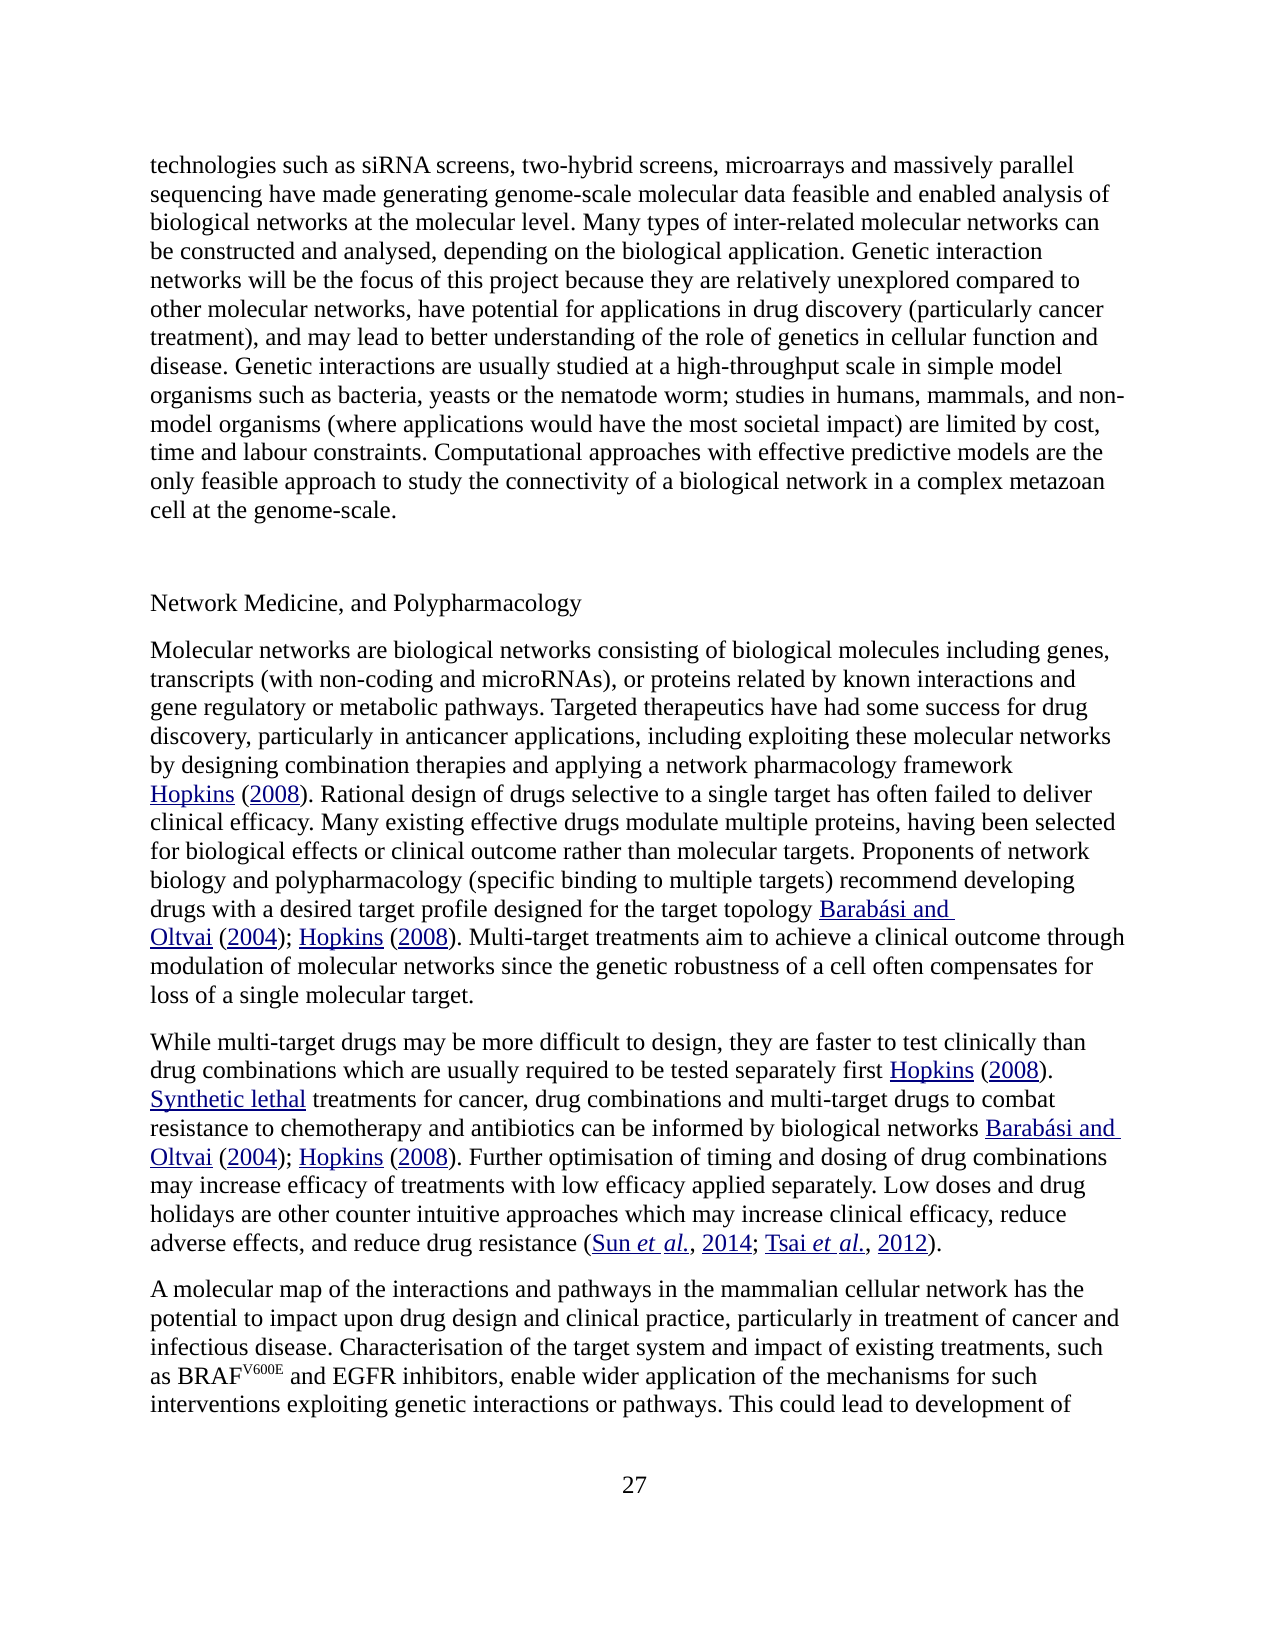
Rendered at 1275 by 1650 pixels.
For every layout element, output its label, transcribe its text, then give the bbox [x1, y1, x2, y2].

text A molecular map of the interactions and pathways in the mammalian cellular network has the potential to impact upon drug design and clinical practice, particularly in treatment of cancer and infectious disease. Characterisation of the target system and impact of existing treatments, such as BRAFV600E and EGFR inhibitors, enable wider application of the mechanisms for such interventions exploiting genetic interactions or pathways. This could lead to development of [150, 1274, 1125, 1418]
text Network Medicine, and Polypharmacology [150, 588, 1125, 617]
text technologies such as siRNA screens, two-hybrid screens, microarrays and massively parallel sequencing have made generating genome-scale molecular data feasible and enabled analysis of biological networks at the molecular level. Many types of inter-related molecular networks can be constructed and analysed, depending on the biological application. Genetic interaction networks will be the focus of this project because they are relatively unexplored compared to other molecular networks, have potential for applications in drug discovery (particularly cancer treatment), and may lead to better understanding of the role of genetics in cellular function and disease. Genetic interactions are usually studied at a high-throughput scale in simple model organisms such as bacteria, yeasts or the nematode worm; studies in humans, mammals, and non-model organisms (where applications would have the most societal impact) are limited by cost, time and labour constraints. Computational approaches with effective predictive models are the only feasible approach to study the connectivity of a biological network in a complex metazoan cell at the genome-scale. [150, 150, 1125, 524]
text Molecular networks are biological networks consisting of biological molecules including genes, transcripts (with non-coding and microRNAs), or proteins related by known interactions and gene regulatory or metabolic pathways. Targeted therapeutics have had some success for drug discovery, particularly in anticancer applications, including exploiting these molecular networks by designing combination therapies and applying a network pharmacology framework Hopkins (2008). Rational design of drugs selective to a single target has often failed to deliver clinical efficacy. Many existing effective drugs modulate multiple proteins, having been selected for biological effects or clinical outcome rather than molecular targets. Proponents of network biology and polypharmacology (specific binding to multiple targets) recommend developing drugs with a desired target profile designed for the target topology Barabási and Oltvai (2004); Hopkins (2008). Multi-target treatments aim to achieve a clinical outcome through modulation of molecular networks since the genetic robustness of a cell often compensates for loss of a single molecular target. [150, 635, 1125, 1009]
text While multi-target drugs may be more difficult to design, they are faster to test clinically than drug combinations which are usually required to be tested separately first Hopkins (2008). Synthetic lethal treatments for cancer, drug combinations and multi-target drugs to combat resistance to chemotherapy and antibiotics can be informed by biological networks Barabási and Oltvai (2004); Hopkins (2008). Further optimisation of timing and dosing of drug combinations may increase efficacy of treatments with low efficacy applied separately. Low doses and drug holidays are other counter intuitive approaches which may increase clinical efficacy, reduce adverse effects, and reduce drug resistance (Sun et al., 2014; Tsai et al., 2012). [150, 1027, 1125, 1257]
